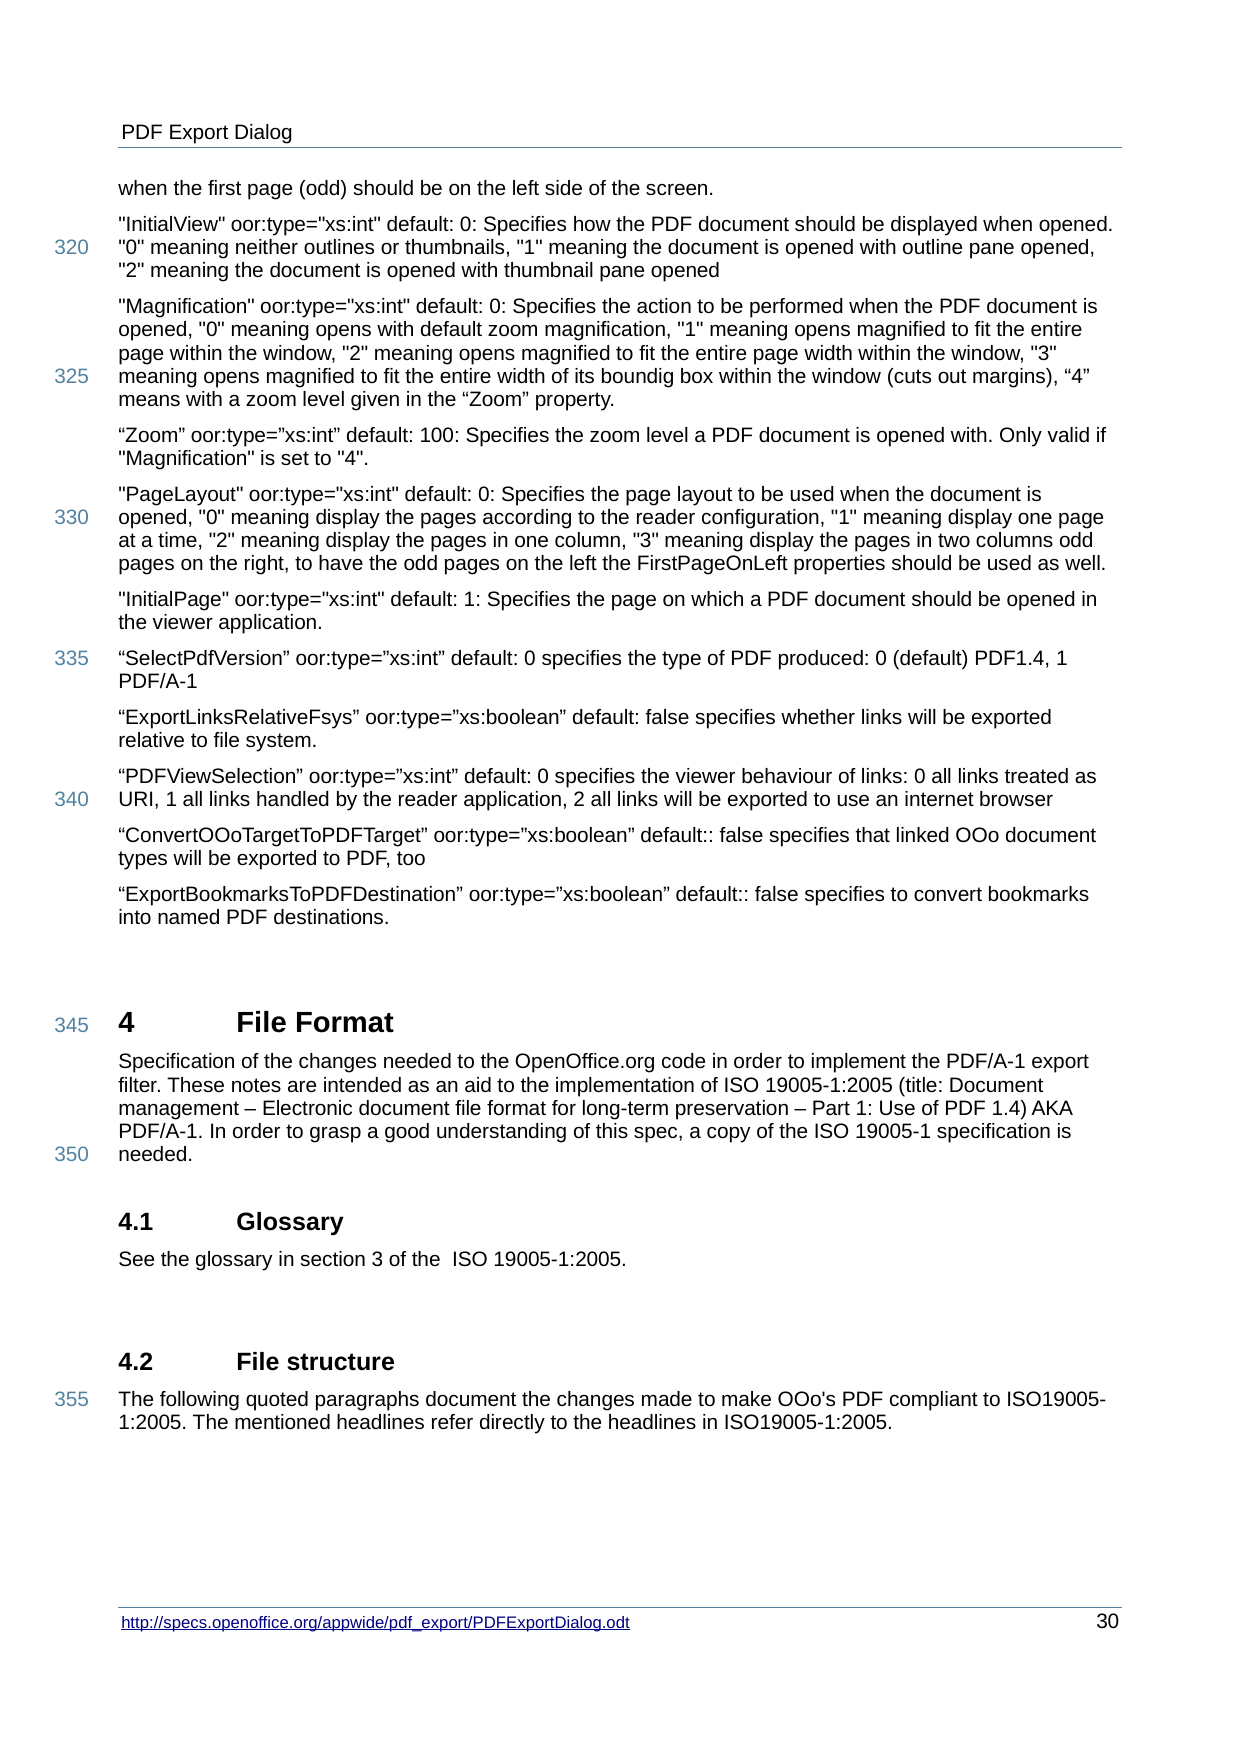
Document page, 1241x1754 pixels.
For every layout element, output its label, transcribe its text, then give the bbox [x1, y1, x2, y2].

text “SelectPdfVersion” oor:type=”xs:int” default: 0 specifies the type of PDF produced: 0 (default) PDF1.4, 1 PDF/A-1 [118, 647, 1122, 693]
subtitle Glossary [118, 1208, 1122, 1236]
text The following quoted paragraphs document the changes made to make OOo's PDF compliant to ISO19005-1:2005. The mentioned headlines refer directly to the headlines in ISO19005-1:2005. [118, 1388, 1122, 1434]
text “ConvertOOoTargetToPDFTarget” oor:type=”xs:boolean” default:: false specifies that linked OOo document types will be exported to PDF, too [118, 823, 1122, 870]
text “ExportBookmarksToPDFDestination” oor:type=”xs:boolean” default:: false specifies to convert bookmarks into named PDF destinations. [118, 882, 1122, 929]
text “ExportLinksRelativeFsys” oor:type=”xs:boolean” default: false specifies whether links will be exported relative to file system. [118, 706, 1122, 752]
text "InitialView" oor:type="xs:int" default: 0: Specifies how the PDF document should be displayed when opened. "0" meaning neither outlines or thumbnails, "1" meaning the document is opened with outline pane opened, "2" meaning the document is opened with thumbnail pane opened [118, 212, 1122, 282]
text “PDFViewSelection” oor:type=”xs:int” default: 0 specifies the viewer behaviour of links: 0 all links treated as URI, 1 all links handled by the reader application, 2 all links will be exported to use an internet browser [118, 764, 1122, 811]
text when the first page (odd) should be on the left side of the screen. [118, 177, 1122, 200]
text See the glossary in section 3 of the ISO 19005-1:2005. [118, 1247, 1122, 1271]
text Specification of the changes needed to the OpenOffice.org code in order to implement the PDF/A-1 export filter. These notes are intended as an aid to the implementation of ISO 19005-1:2005 (title: Document management – Electronic document file format for long-term preservation – Part 1: Use of PDF 1.4) AKA PDF/A-1. In order to grasp a good understanding of this spec, a copy of the ISO 19005-1 specification is needed. [118, 1050, 1122, 1166]
text “Zoom” oor:type=”xs:int” default: 100: Specifies the zoom level a PDF document is opened with. Only valid if "Magnification" is set to "4". [118, 423, 1122, 470]
text "PageLayout" oor:type="xs:int" default: 0: Specifies the page layout to be used when the document is opened, "0" meaning display the pages according to the reader configuration, "1" meaning display one page at a time, "2" meaning display the pages in one column, "3" meaning display the pages in two columns odd pages on the right, to have the odd pages on the left the FirstPageOnLeft properties should be used as well. [118, 482, 1122, 575]
subtitle File structure [118, 1348, 1122, 1376]
text "InitialPage" oor:type="xs:int" default: 1: Specifies the page on which a PDF document should be opened in the viewer application. [118, 588, 1122, 634]
text "Magnification" oor:type="xs:int" default: 0: Specifies the action to be performed when the PDF document is opened, "0" meaning opens with default zoom magnification, "1" meaning opens magnified to fit the entire page within the window, "2" meaning opens magnified to fit the entire page width within the window, "3" meaning opens magnified to fit the entire width of its boundig box within the window (cuts out margins), “4” means with a zoom level given in the “Zoom” property. [118, 295, 1122, 411]
subtitle File Format [118, 1006, 1122, 1038]
